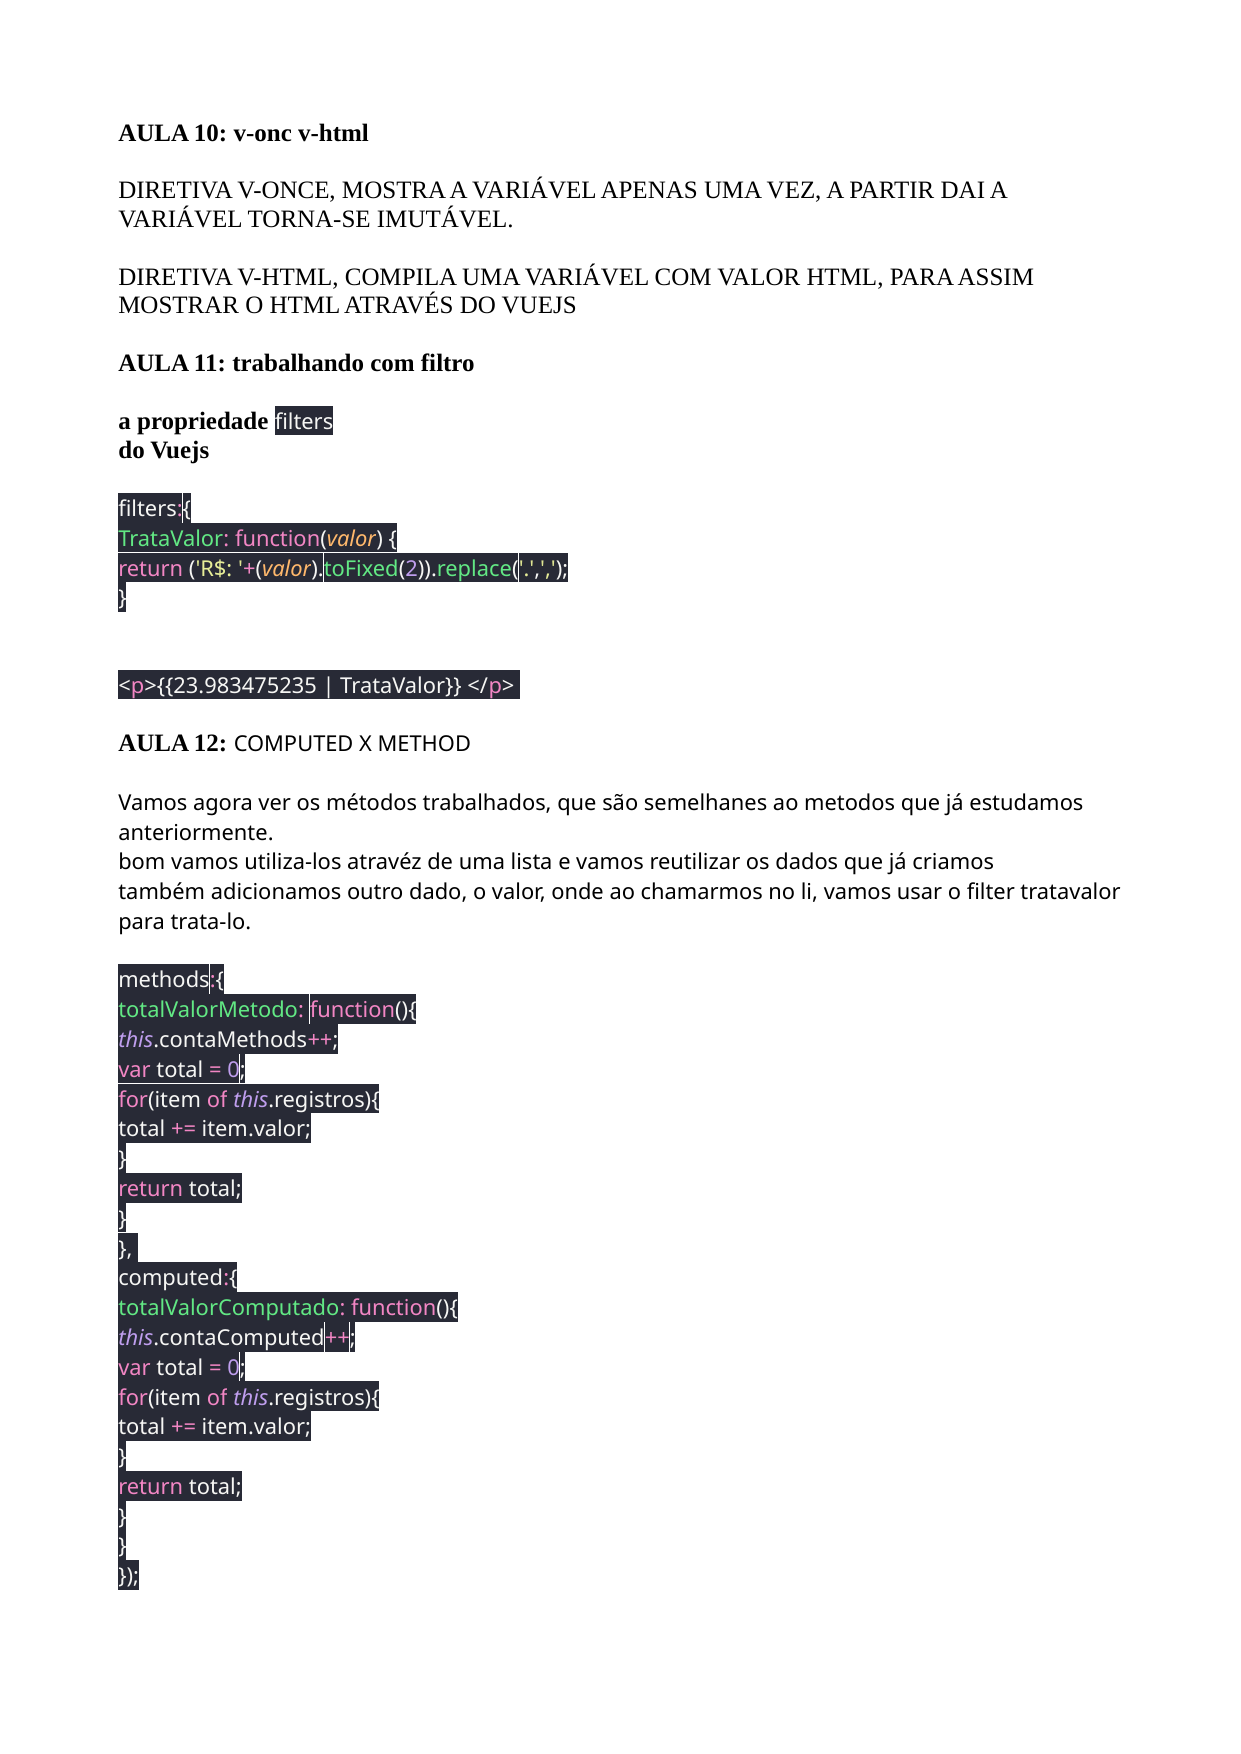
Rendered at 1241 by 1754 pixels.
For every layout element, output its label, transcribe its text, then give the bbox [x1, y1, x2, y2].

text return ('R$: '+(valor).toFixed(2)).replace('.',','); [118, 552, 1122, 582]
text methods:{ [118, 964, 1122, 994]
text this.contaMethods++; [118, 1024, 1122, 1054]
text totalValorMetodo: function(){ [118, 994, 1122, 1024]
text for(item of this.registros){ [118, 1083, 1122, 1113]
text var total = 0; [118, 1352, 1122, 1381]
text } [118, 1143, 1122, 1173]
text } [118, 1530, 1122, 1560]
text filters:{ [118, 493, 1122, 523]
text } [118, 1441, 1122, 1471]
text AULA 11: trabalhando com filtro [118, 348, 1122, 377]
text } [118, 1501, 1122, 1530]
text total += item.valor; [118, 1411, 1122, 1441]
text bom vamos utiliza-los atravéz de uma lista e vamos reutilizar os dados que já criamos [118, 846, 1122, 876]
text Vamos agora ver os métodos trabalhados, que são semelhanes ao metodos que já estudamos anteriormente. [118, 787, 1122, 846]
text for(item of this.registros){ [118, 1381, 1122, 1411]
text }, [118, 1232, 1122, 1262]
text <p>{{23.983475235 | TrataValor}} </p> [118, 669, 1122, 699]
text var total = 0; [118, 1054, 1122, 1083]
text também adicionamos outro dado, o valor, onde ao chamarmos no li, vamos usar o filter tratavalor para trata-lo. [118, 876, 1122, 936]
text TrataValor: function(valor) { [118, 523, 1122, 552]
text AULA 10: v-onc v-html [118, 118, 1122, 147]
text } [118, 582, 1122, 612]
text DIRETIVA V-HTML, COMPILA UMA VARIÁVEL COM VALOR HTML, PARA ASSIM MOSTRAR O HTML ATRAVÉS DO VUEJS [118, 262, 1122, 319]
text return total; [118, 1173, 1122, 1203]
text total += item.valor; [118, 1113, 1122, 1143]
text DIRETIVA V-ONCE, MOSTRA A VARIÁVEL APENAS UMA VEZ, A PARTIR DAI A VARIÁVEL TORNA-SE IMUTÁVEL. [118, 176, 1122, 233]
text do Vuejs [118, 435, 1122, 464]
text AULA 12: COMPUTED X METHOD [118, 728, 1122, 758]
text computed:{ [118, 1262, 1122, 1292]
text a propriedade filters [118, 406, 1122, 435]
text this.contaComputed++; [118, 1322, 1122, 1352]
text totalValorComputado: function(){ [118, 1292, 1122, 1322]
text return total; [118, 1471, 1122, 1501]
text } [118, 1203, 1122, 1232]
text }); [118, 1560, 1122, 1590]
